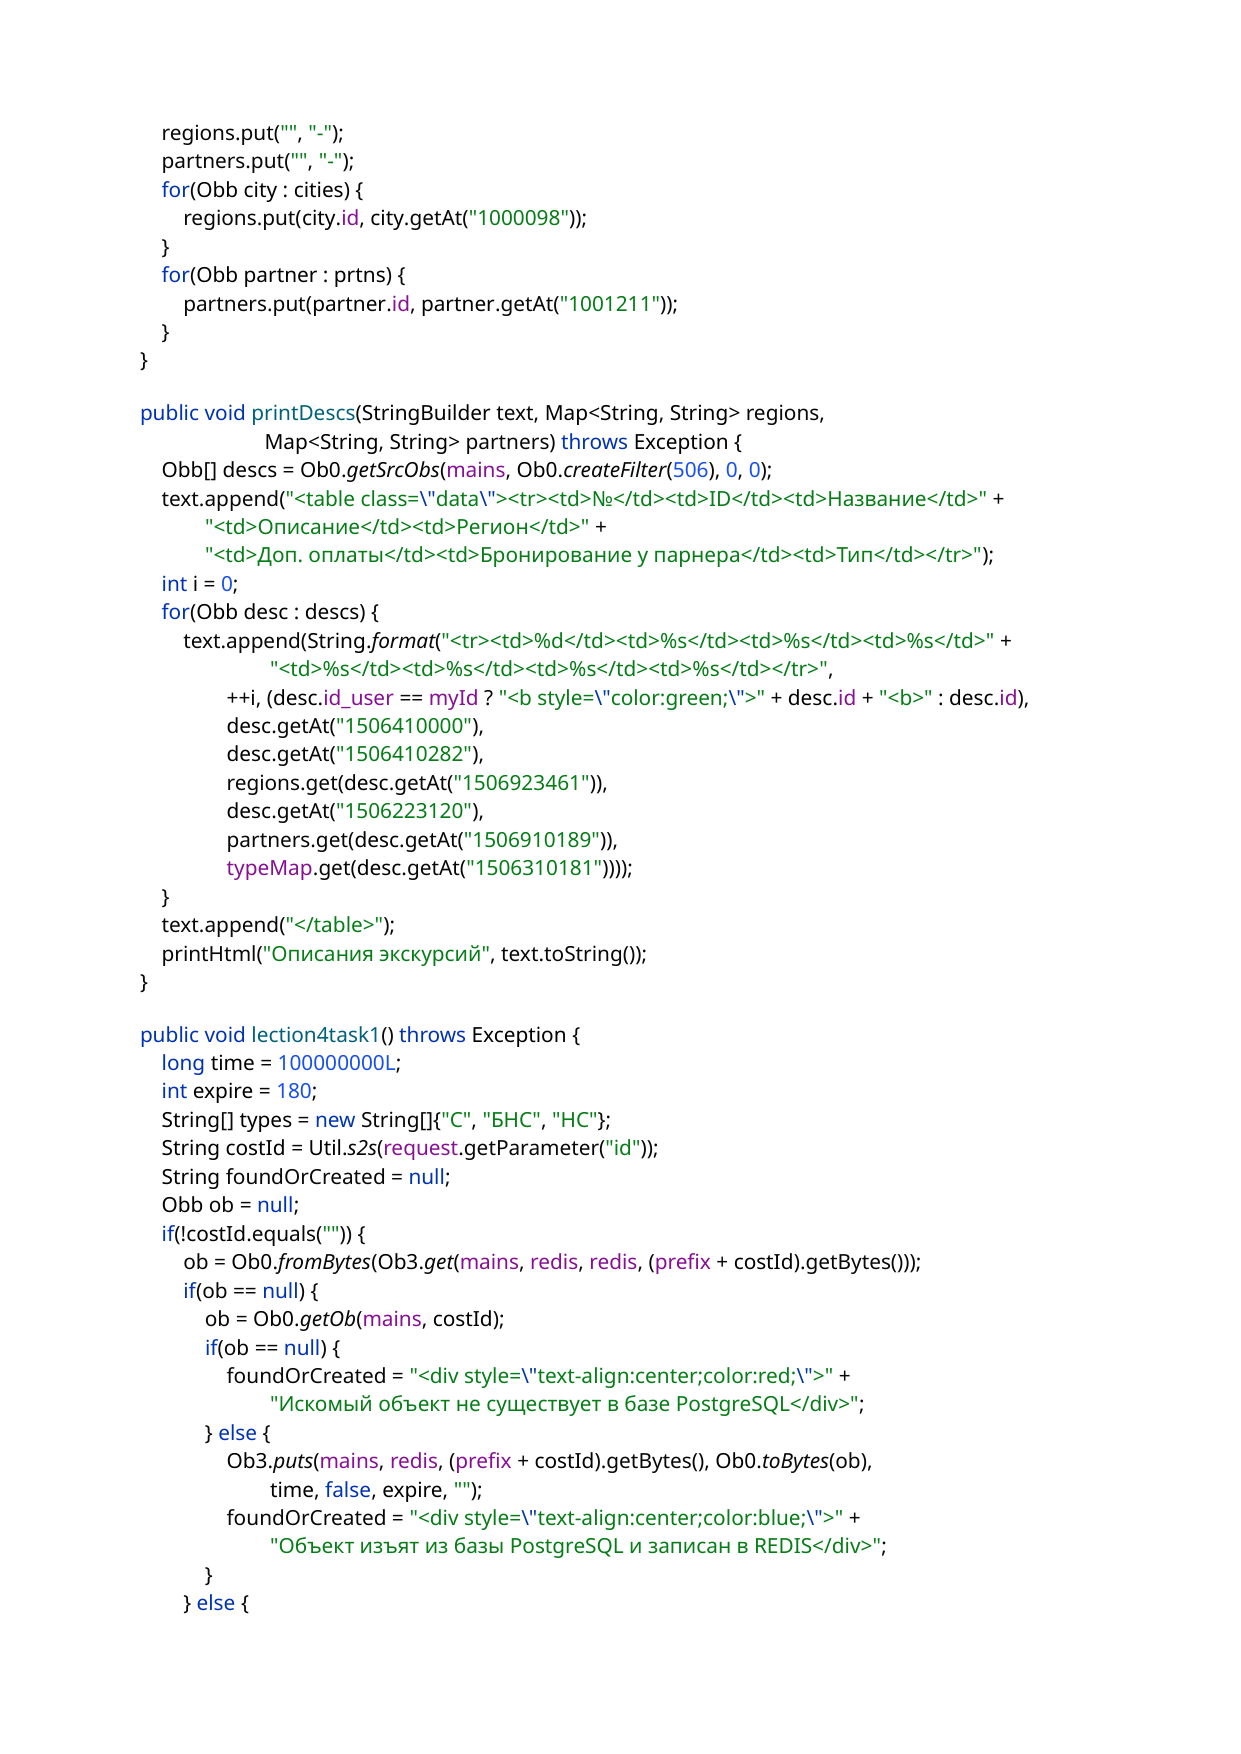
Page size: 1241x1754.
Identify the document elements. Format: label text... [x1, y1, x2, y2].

text regions.put("", "-"); partners.put("", "-"); for(Obb city : cities) { regions.put(city.id, city.getAt("1000098")); } for(Obb partner : prtns) { partners.put(partner.id, partner.getAt("1001211")); } } public void printDescs(StringBuilder text, Map<String, String> regions, Map<String, String> partners) throws Exception { Obb[] descs = Ob0.getSrcObs(mains, Ob0.createFilter(506), 0, 0); text.append("<table class=\"data\"><tr><td>№</td><td>ID</td><td>Название</td>" + "<td>Описание</td><td>Регион</td>" + "<td>Доп. оплаты</td><td>Бронирование у парнера</td><td>Тип</td></tr>"); int i = 0; for(Obb desc : descs) { text.append(String.format("<tr><td>%d</td><td>%s</td><td>%s</td><td>%s</td>" + "<td>%s</td><td>%s</td><td>%s</td><td>%s</td></tr>", ++i, (desc.id_user == myId ? "<b style=\"color:green;\">" + desc.id + "<b>" : desc.id), desc.getAt("1506410000"), desc.getAt("1506410282"), regions.get(desc.getAt("1506923461")), desc.getAt("1506223120"), partners.get(desc.getAt("1506910189")), typeMap.get(desc.getAt("1506310181")))); } text.append("</table>"); printHtml("Описания экскурсий", text.toString()); } public void lection4task1() throws Exception { long time = 100000000L; int expire = 180; String[] types = new String[]{"С", "БНС", "НС"}; String costId = Util.s2s(request.getParameter("id")); String foundOrCreated = null; Obb ob = null; if(!costId.equals("")) { ob = Ob0.fromBytes(Ob3.get(mains, redis, redis, (prefix + costId).getBytes())); if(ob == null) { ob = Ob0.getOb(mains, costId); if(ob == null) { foundOrCreated = "<div style=\"text-align:center;color:red;\">" + "Искомый объект не существует в базе PostgreSQL</div>"; } else { Ob3.puts(mains, redis, (prefix + costId).getBytes(), Ob0.toBytes(ob), time, false, expire, ""); foundOrCreated = "<div style=\"text-align:center;color:blue;\">" + "Объект изъят из базы PostgreSQL и записан в REDIS</div>"; } } else { [118, 118, 1122, 1617]
